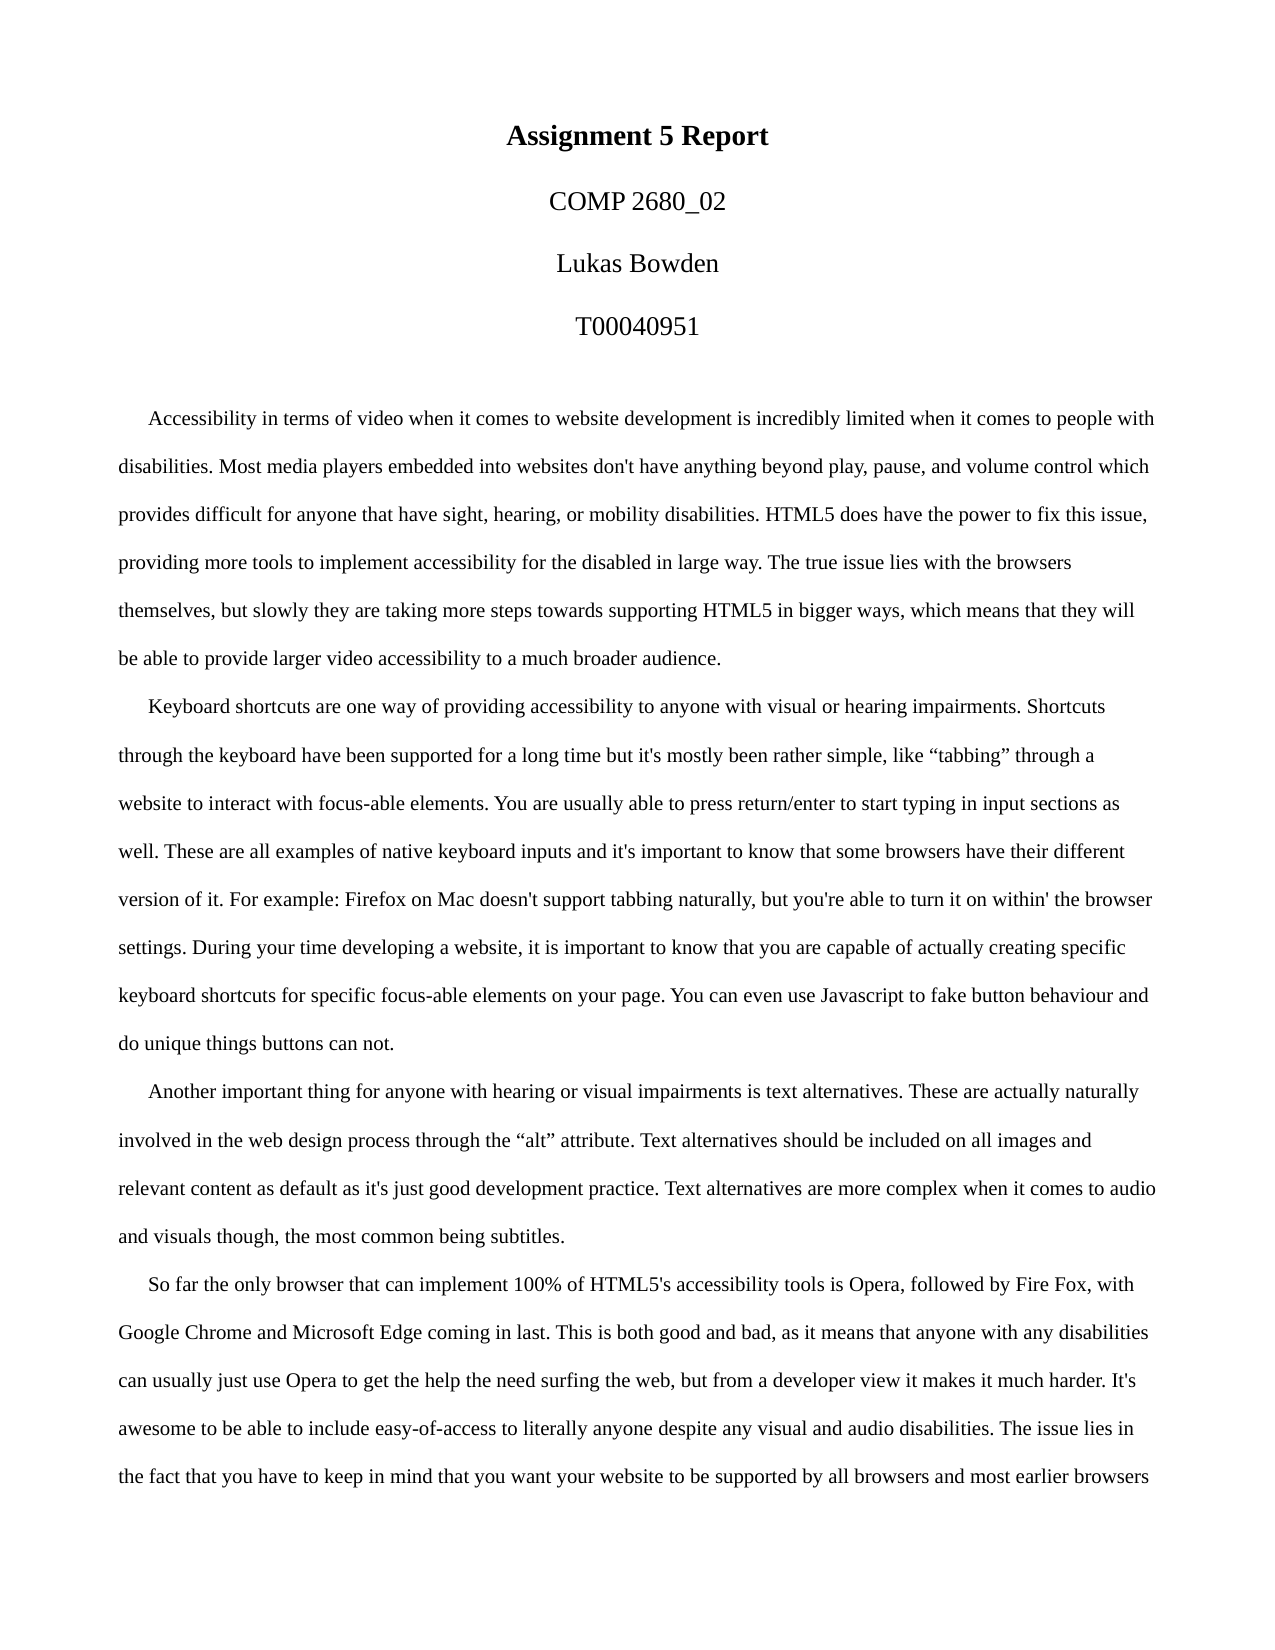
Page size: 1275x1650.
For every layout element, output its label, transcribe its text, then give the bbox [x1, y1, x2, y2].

text Accessibility in terms of video when it comes to website development is incredibly limited when it comes to people with disabilities. Most media players embedded into websites don't have anything beyond play, pause, and volume control which provides difficult for anyone that have sight, hearing, or mobility disabilities. HTML5 does have the power to fix this issue, providing more tools to implement accessibility for the disabled in large way. The true issue lies with the browsers themselves, but slowly they are taking more steps towards supporting HTML5 in bigger ways, which means that they will be able to provide larger video accessibility to a much broader audience. [118, 406, 1157, 670]
text So far the only browser that can implement 100% of HTML5's accessibility tools is Opera, followed by Fire Fox, with Google Chrome and Microsoft Edge coming in last. This is both good and bad, as it means that anyone with any disabilities can usually just use Opera to get the help the need surfing the web, but from a developer view it makes it much harder. It's awesome to be able to include easy-of-access to literally anyone despite any visual and audio disabilities. The issue lies in the fact that you have to keep in mind that you want your website to be supported by all browsers and most earlier browsers [118, 1272, 1157, 1488]
text Keyboard shortcuts are one way of providing accessibility to anyone with visual or hearing impairments. Shortcuts through the keyboard have been supported for a long time but it's mostly been rather simple, like “tabbing” through a website to interact with focus-able elements. You are usually able to press return/enter to start typing in input sections as well. These are all examples of native keyboard inputs and it's important to know that some browsers have their different version of it. For example: Firefox on Mac doesn't support tabbing naturally, but you're able to turn it on within' the browser settings. During your time developing a website, it is important to know that you are capable of actually creating specific keyboard shortcuts for specific focus-able elements on your page. You can even use Javascript to fake button behaviour and do unique things buttons can not. [118, 694, 1157, 1055]
text COMP 2680_02 [118, 185, 1157, 216]
text T00040951 [118, 310, 1157, 341]
text Lukas Bowden [118, 247, 1157, 279]
text Another important thing for anyone with hearing or visual impairments is text alternatives. These are actually naturally involved in the web design process through the “alt” attribute. Text alternatives should be included on all images and relevant content as default as it's just good development practice. Text alternatives are more complex when it comes to audio and visuals though, the most common being subtitles. [118, 1079, 1157, 1248]
text Assignment 5 Report [118, 118, 1157, 152]
